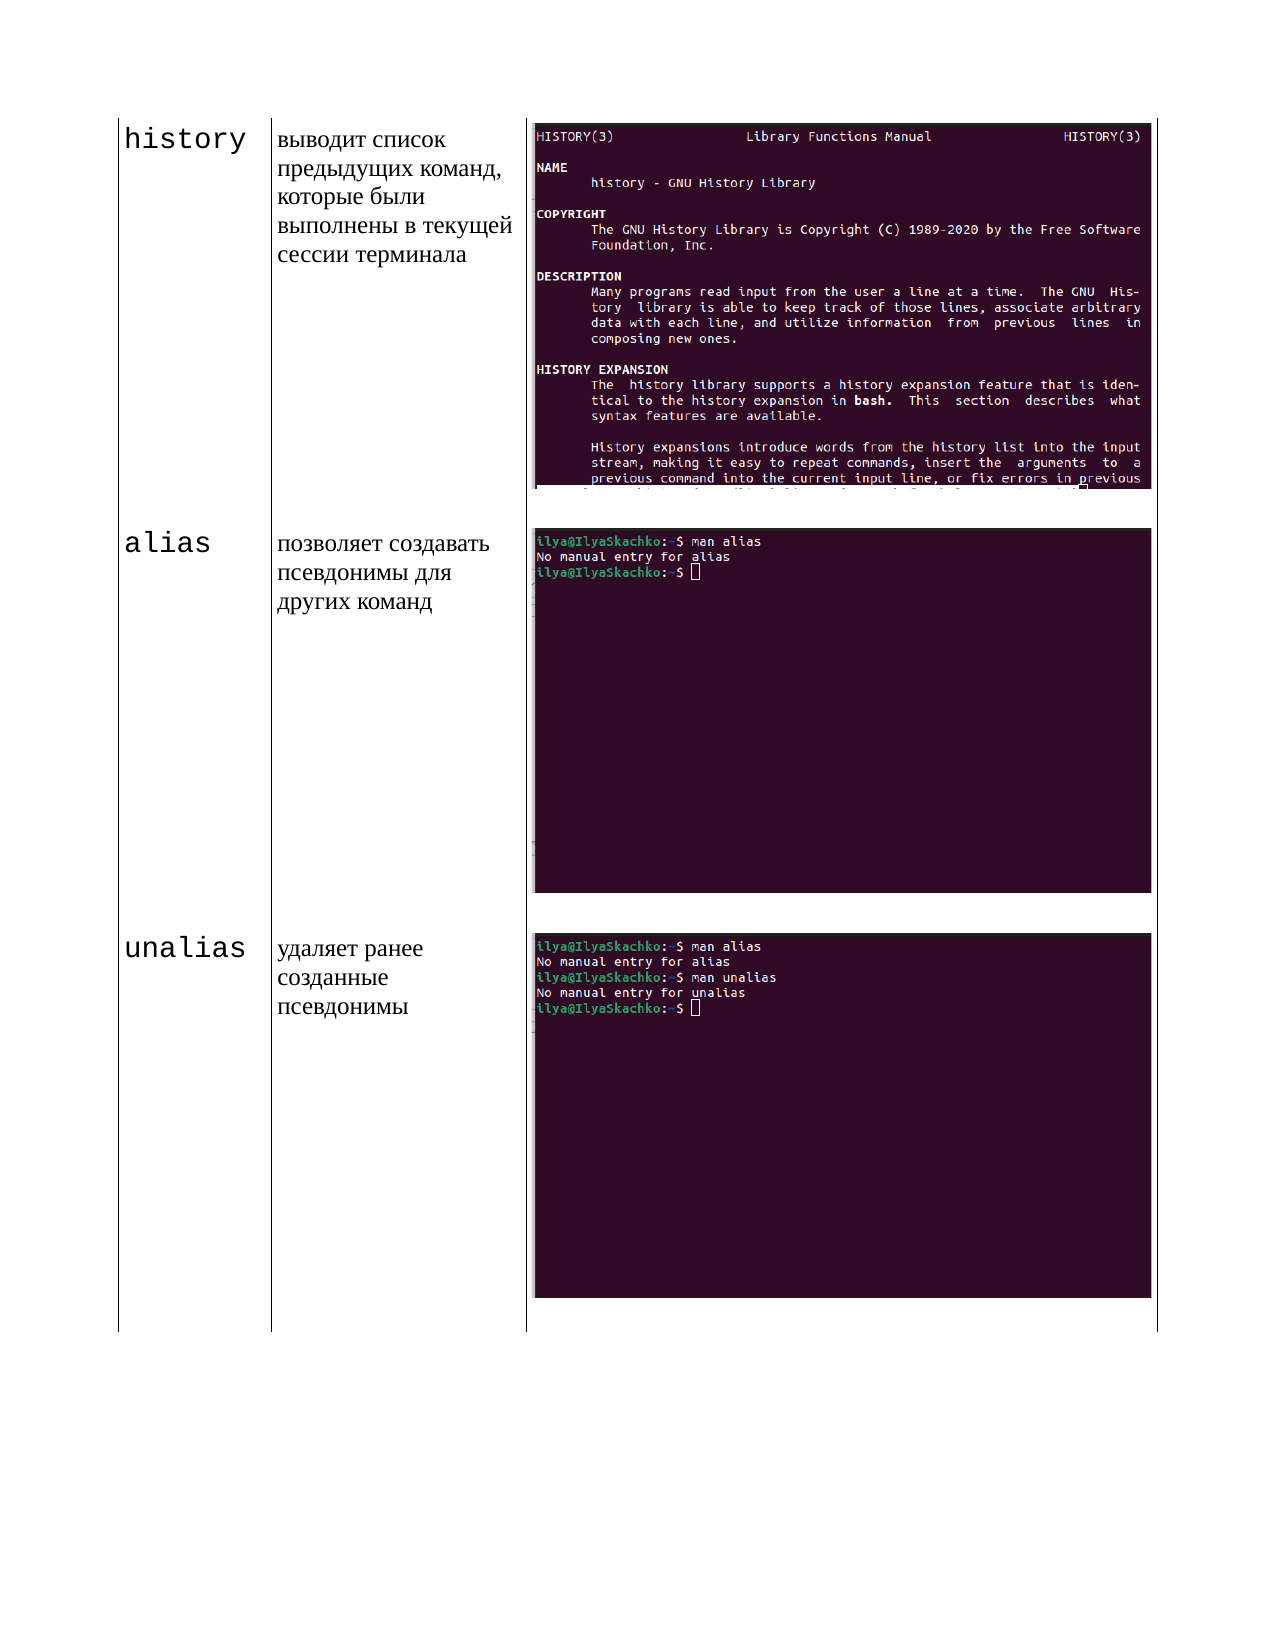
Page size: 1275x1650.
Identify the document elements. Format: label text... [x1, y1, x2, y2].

picture [531, 933, 1152, 1298]
picture [531, 528, 1152, 893]
picture [531, 123, 1152, 489]
table_cell удаляет ранее созданные псевдонимы [272, 928, 526, 1332]
table_cell выводит список предыдущих команд, которые были выполнены в текущей сессии терминала [272, 118, 526, 523]
table_cell [527, 928, 1157, 1332]
table_cell [527, 118, 1157, 523]
table_cell unalias [119, 928, 271, 1332]
table_cell history [119, 118, 271, 523]
table_cell [527, 523, 1157, 927]
table_cell alias [119, 523, 271, 927]
table_cell позволяет создавать псевдонимы для других команд [272, 523, 526, 927]
